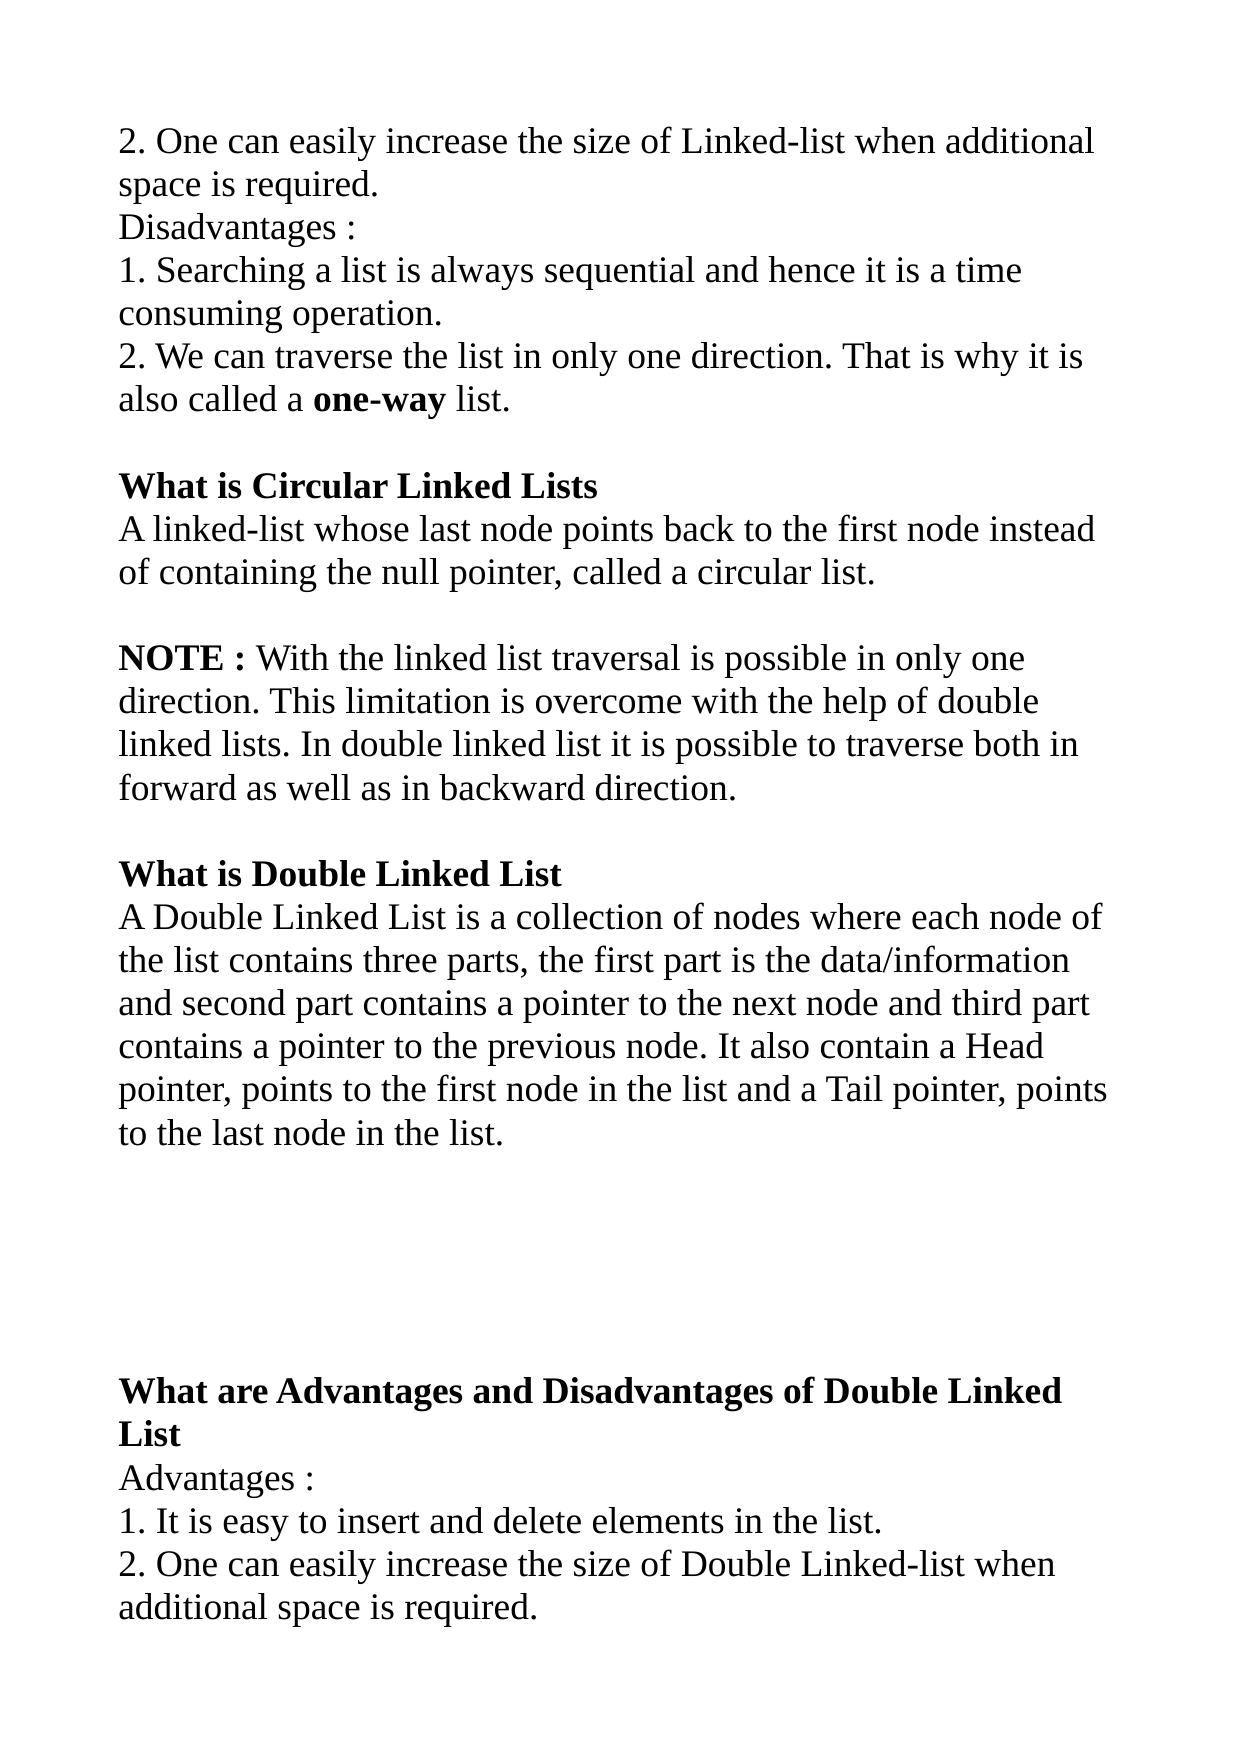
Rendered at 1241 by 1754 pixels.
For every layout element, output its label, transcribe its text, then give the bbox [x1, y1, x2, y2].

text Disadvantages : [118, 204, 1122, 247]
text What is Circular Linked Lists [118, 463, 1122, 506]
text NOTE : With the linked list traversal is possible in only one [118, 636, 1122, 679]
text 1. It is easy to insert and delete elements in the list. [118, 1498, 1122, 1541]
text direction. This limitation is overcome with the help of double linked lists. In double linked list it is possible to traverse both in forward as well as in backward direction. [118, 679, 1122, 808]
list 2. One can easily increase the size of Linked-list when additional space is required. [118, 118, 1122, 204]
text 2. We can traverse the list in only one direction. That is why it is also called a one-way list. [118, 334, 1122, 420]
text What is Double Linked List [118, 851, 1122, 894]
text 2. One can easily increase the size of Double Linked-list when additional space is required. [118, 1541, 1122, 1627]
text What are Advantages and Disadvantages of Double Linked List [118, 1369, 1122, 1455]
text A Double Linked List is a collection of nodes where each node of the list contains three parts, the first part is the data/information and second part contains a pointer to the next node and third part contains a pointer to the previous node. It also contain a Head pointer, points to the first node in the list and a Tail pointer, points to the last node in the list. [118, 894, 1122, 1153]
text A linked-list whose last node points back to the first node instead of containing the null pointer, called a circular list. [118, 506, 1122, 592]
text 1. Searching a list is always sequential and hence it is a time consuming operation. [118, 247, 1122, 334]
text Advantages : [118, 1455, 1122, 1498]
